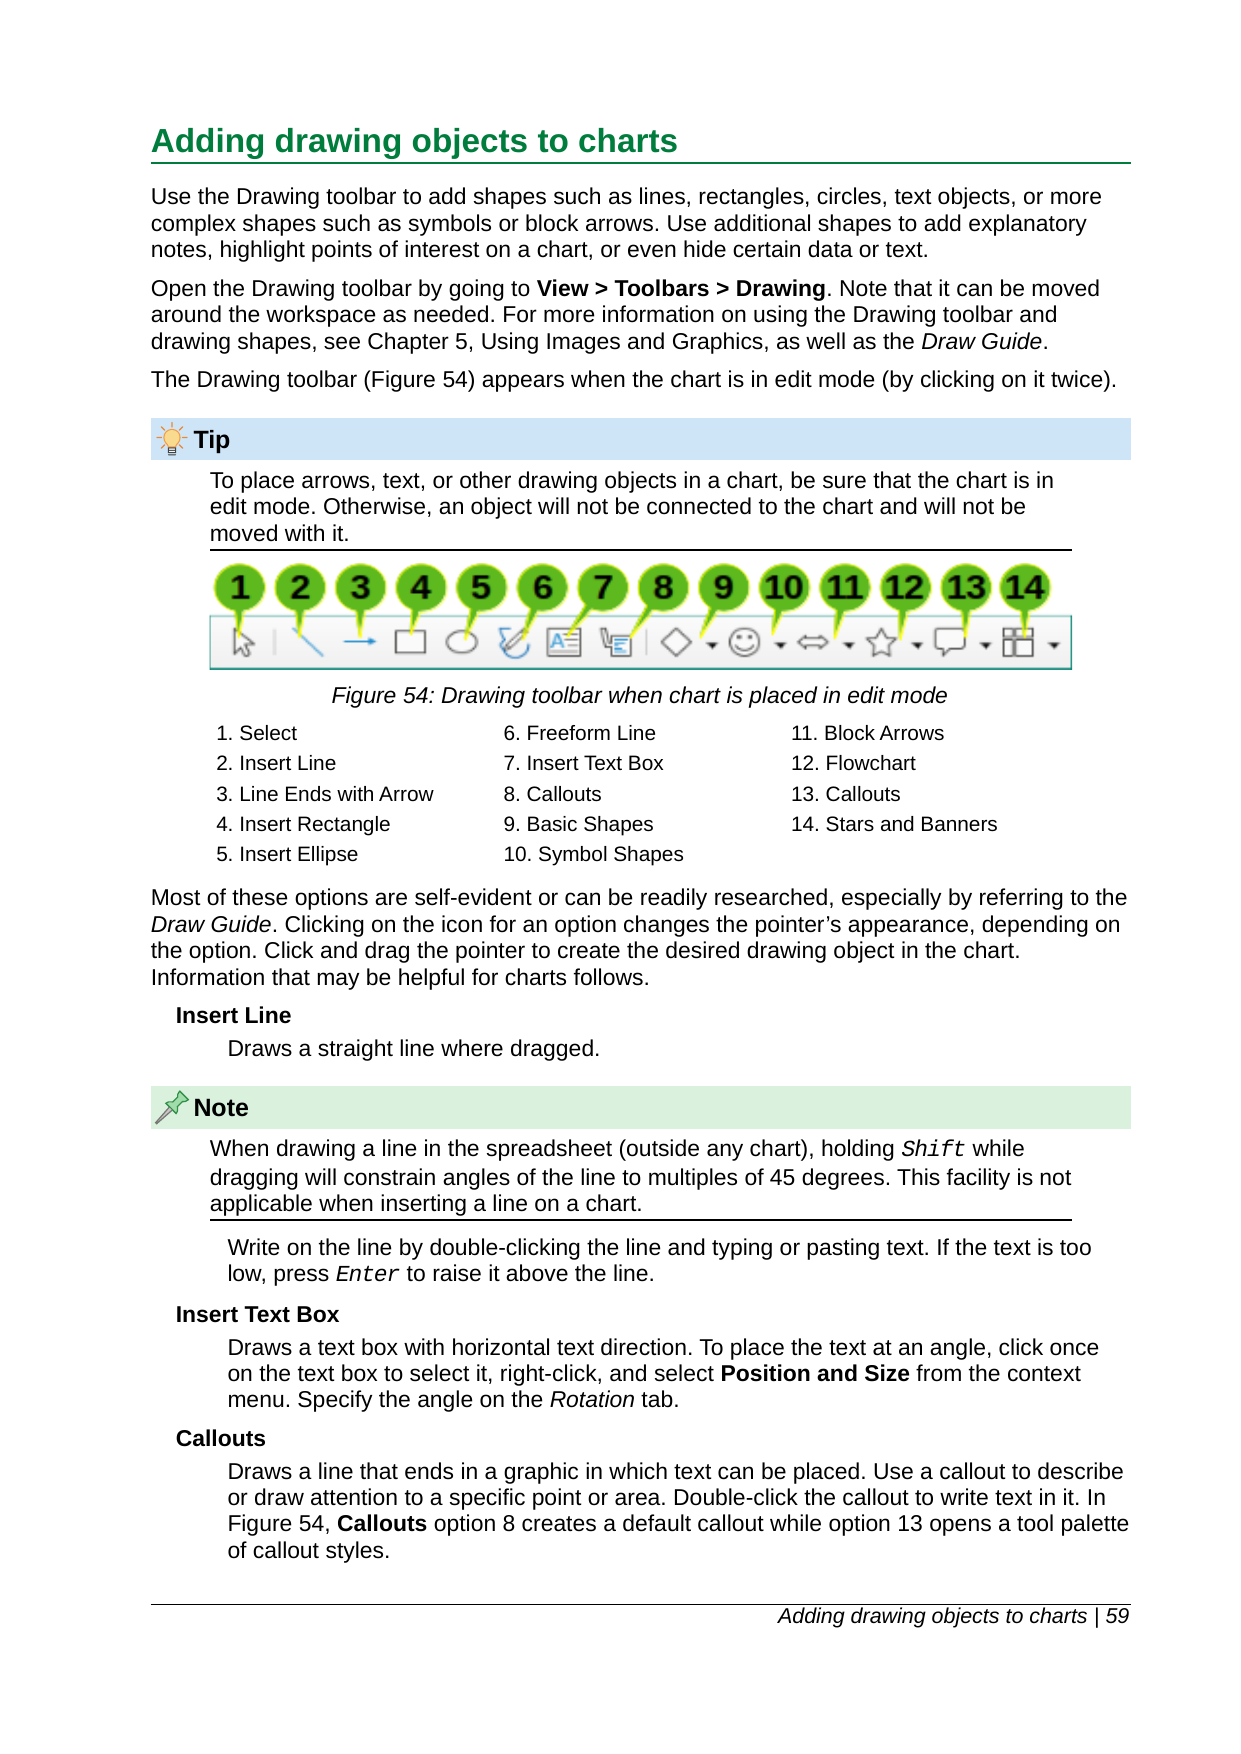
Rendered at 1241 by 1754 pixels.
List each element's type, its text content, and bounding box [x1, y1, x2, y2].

table_cell 12. Flowchart [785, 751, 1072, 781]
table_cell 14. Stars and Banners [785, 812, 1072, 842]
text To place arrows, text, or other drawing objects in a chart, be sure that the chart is in edit mode. Otherwise, an object will not be connected to the chart and will not be moved with it. [209, 467, 1072, 551]
list Most of these options are self-evident or can be readily researched, especially by referring to the Draw Guide. Clicking on the icon for an option changes the pointer’s appearance, depending on the option. Click and drag the pointer to create the desired drawing object in the chart. Information that may be helpful for charts follows. [151, 884, 1131, 990]
table_cell 8. Callouts [497, 781, 784, 812]
table_cell 9. Basic Shapes [497, 812, 784, 842]
table_cell 3. Line Ends with Arrow [210, 781, 497, 812]
text The Drawing toolbar (Figure 54) appears when the chart is in edit mode (by clicking on it twice). [151, 366, 1131, 393]
subtitle Note [151, 1086, 1131, 1129]
table_cell 7. Insert Text Box [497, 751, 784, 781]
text Insert Line [176, 1002, 1131, 1029]
table_cell 5. Insert Ellipse [210, 842, 497, 872]
text Use the Drawing toolbar to add shapes such as lines, rectangles, circles, text objects, or more complex shapes such as symbols or block arrows. Use additional shapes to add explanatory notes, highlight points of interest on a chart, or even hide certain data or text. [151, 183, 1131, 262]
text Draws a text box with horizontal text direction. To place the text at an angle, click once on the text box to select it, right-click, and select Position and Size from the context menu. Specify the angle on the Rotation tab. [227, 1333, 1131, 1413]
text Figure 54: Drawing toolbar when chart is placed in edit mode [209, 682, 1072, 708]
text Draws a straight line where dragged. [227, 1035, 1131, 1061]
text When drawing a line in the spreadsheet (outside any chart), holding Shift while dragging will constrain angles of the line to multiples of 45 degrees. This facility is not applicable when inserting a line on a chart. [209, 1135, 1072, 1221]
table_cell 4. Insert Rectangle [210, 812, 497, 842]
subtitle Adding drawing objects to charts [151, 121, 1131, 162]
table_cell [785, 842, 1072, 872]
table_cell 10. Symbol Shapes [497, 842, 784, 872]
table_cell 2. Insert Line [210, 751, 497, 781]
text Callouts [176, 1425, 1131, 1451]
text Draws a line that ends in a graphic in which text can be placed. Use a callout to describe or draw attention to a specific point or area. Double-click the callout to write text in it. In Figure 54, Callouts option 8 creates a default callout while option 13 opens a tool palette of callout styles. [227, 1458, 1131, 1563]
table_cell 13. Callouts [785, 781, 1072, 812]
picture [209, 563, 1073, 670]
text Insert Text Box [176, 1301, 1131, 1327]
table_header 1. Select [210, 721, 497, 751]
table_header 11. Block Arrows [785, 721, 1072, 751]
text Write on the line by double-clicking the line and typing or pasting text. If the text is too low, press Enter to raise it above the line. [227, 1234, 1131, 1288]
text Open the Drawing toolbar by going to View > Toolbars > Drawing. Note that it can be moved around the workspace as needed. For more information on using the Drawing toolbar and drawing shapes, see Chapter 5, Using Images and Graphics, as well as the Draw Guide. [151, 275, 1131, 354]
table_header 6. Freeform Line [497, 721, 784, 751]
subtitle Tip [193, 418, 1131, 460]
